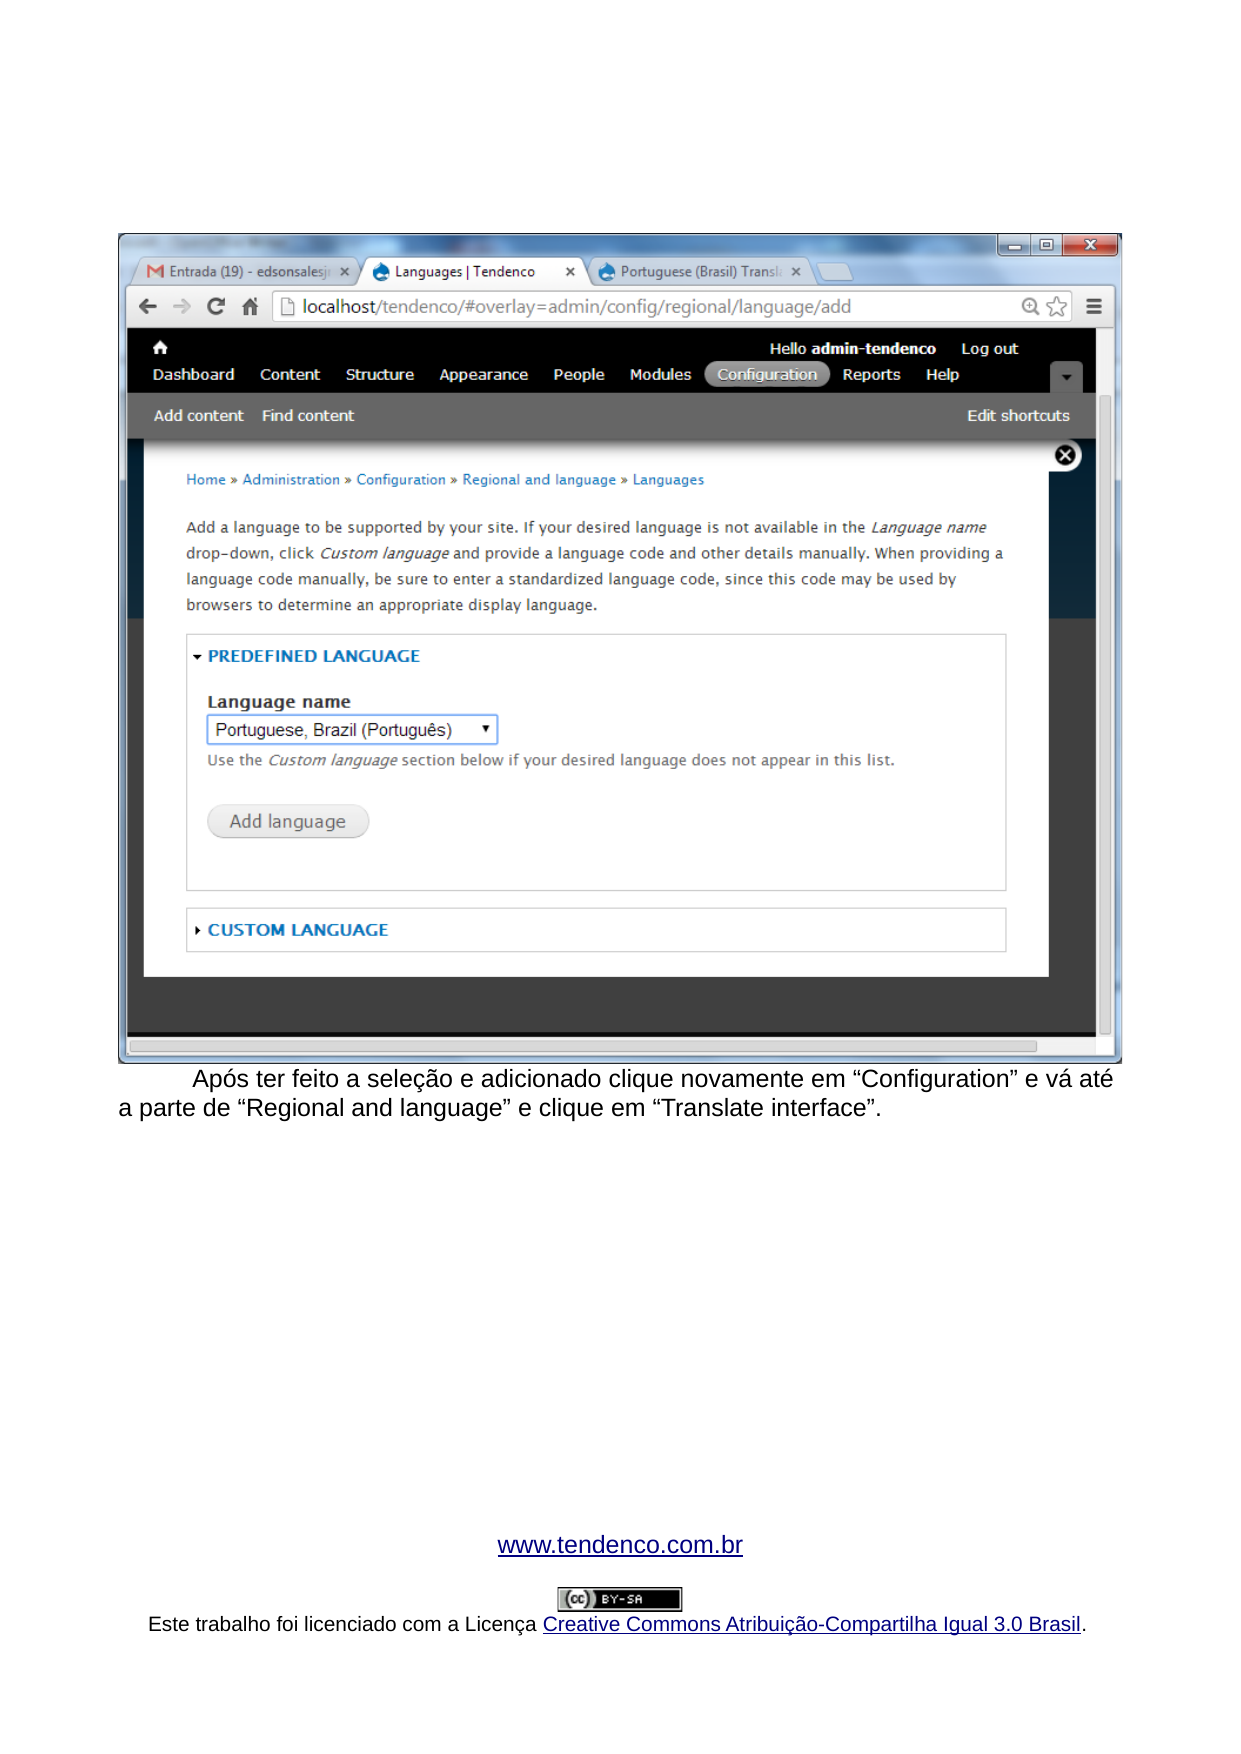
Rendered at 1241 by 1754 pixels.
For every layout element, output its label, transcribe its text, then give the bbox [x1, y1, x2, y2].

picture [557, 1587, 683, 1612]
picture [118, 233, 1123, 1064]
text Após ter feito a seleção e adicionado clique novamente em “Configuration” e vá até a parte de “Regional and language” e clique em “Translate interface”. [118, 1064, 1122, 1121]
